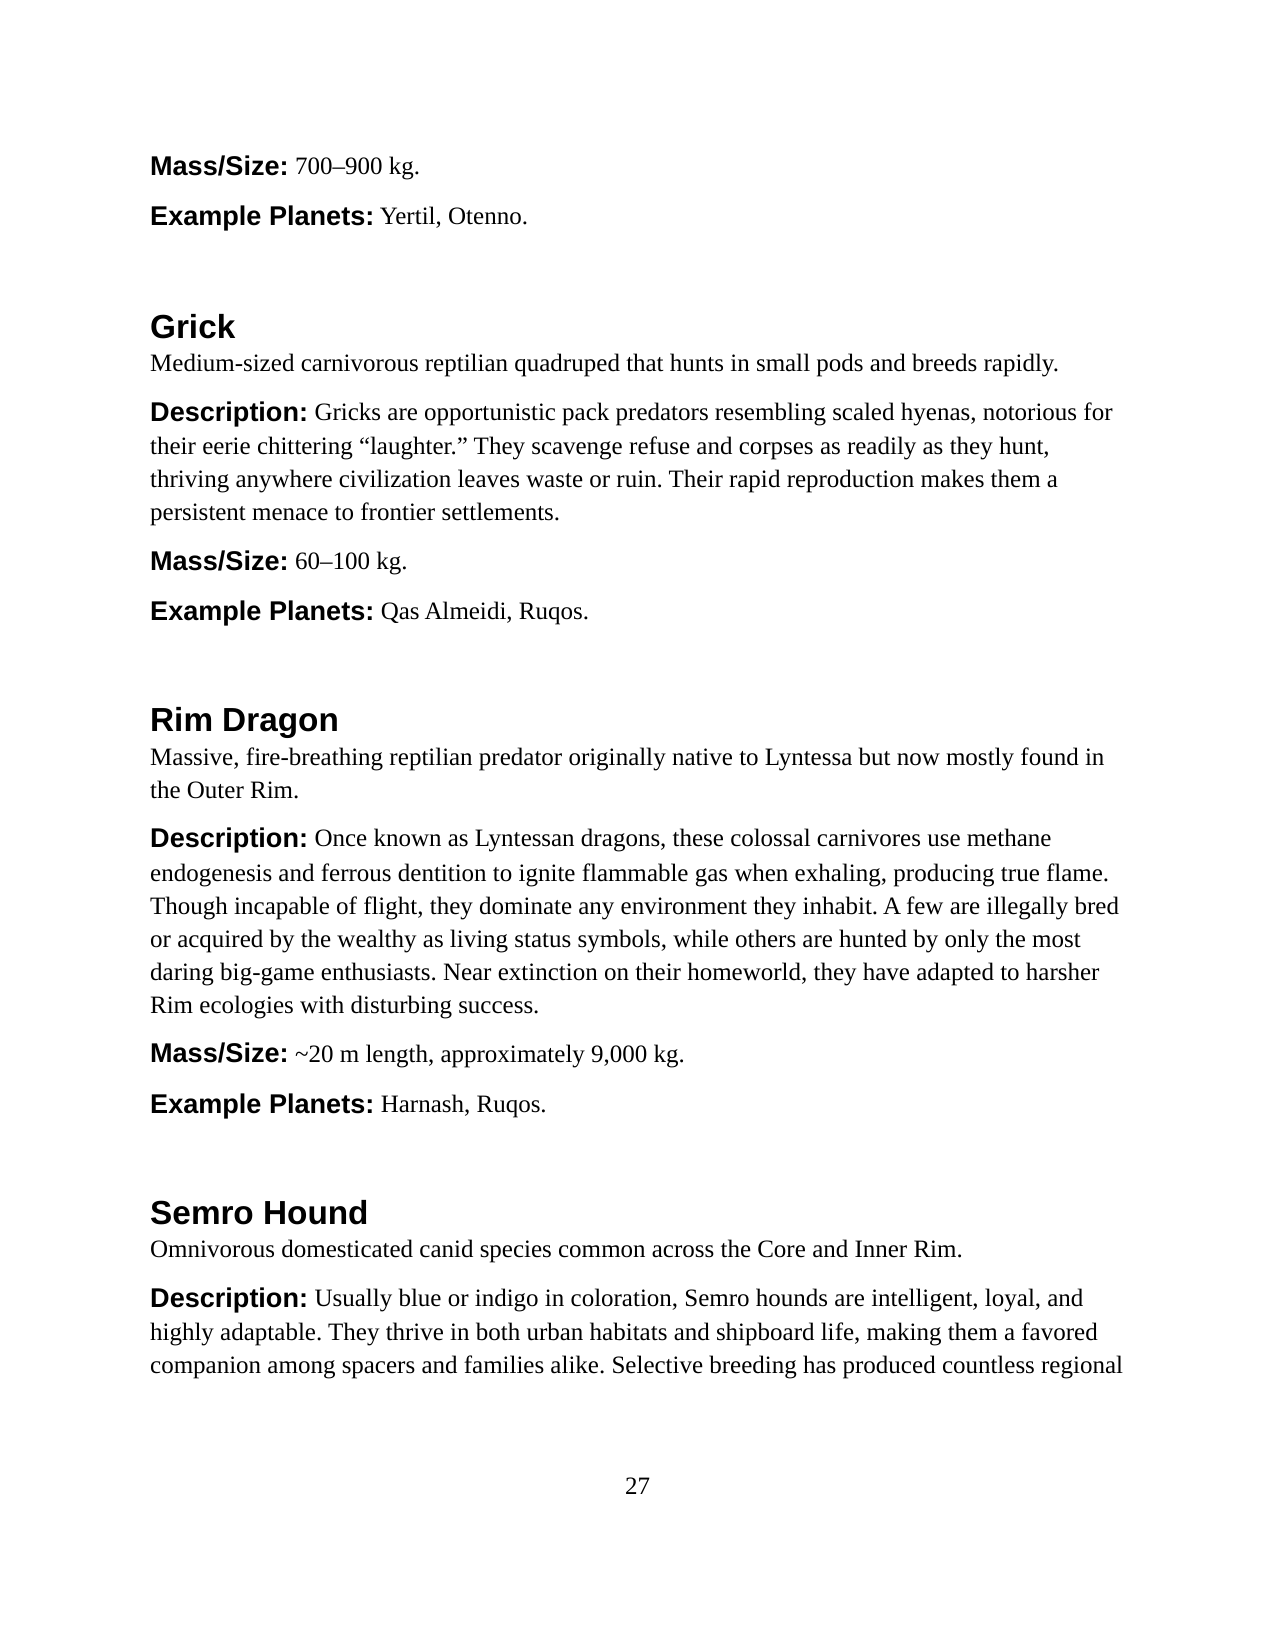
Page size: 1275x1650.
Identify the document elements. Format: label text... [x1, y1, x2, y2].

text Omnivorous domesticated canid species common across the Core and Inner Rim. [150, 1234, 1125, 1263]
subtitle Mass/Size: [150, 1037, 289, 1069]
text Harnash, Ruqos. [374, 1088, 1125, 1119]
subtitle Description: [150, 396, 308, 427]
text Massive, fire-breathing reptilian predator originally native to Lyntessa but now mostly found in the Outer Rim. [150, 742, 1125, 803]
subtitle Mass/Size: [150, 150, 289, 181]
text Once known as Lyntessan dragons, these colossal carnivores use methane endogenesis and ferrous dentition to ignite flammable gas when exhaling, producing true flame. Though incapable of flight, they dominate any environment they inhabit. A few are illegally bred or acquired by the wealthy as living status symbols, while others are hunted by only the most daring big-game enthusiasts. Near extinction on their homeworld, they have adapted to harsher Rim ecologies with disturbing success. [150, 822, 1125, 1019]
subtitle Grick [150, 307, 1125, 345]
subtitle Semro Hound [150, 1193, 1125, 1231]
text 60–100 kg. [289, 545, 1125, 576]
text 700–900 kg. [289, 150, 1125, 181]
text Medium-sized carnivorous reptilian quadruped that hunts in small pods and breeds rapidly. [150, 348, 1125, 377]
text Gricks are opportunistic pack predators resembling scaled hyenas, notorious for their eerie chittering “laughter.” They scavenge refuse and corpses as readily as they hunt, thriving anywhere civilization leaves waste or ruin. Their rapid reproduction makes them a persistent menace to frontier settlements. [150, 396, 1125, 526]
text Yertil, Otenno. [374, 200, 1125, 231]
text Qas Almeidi, Ruqos. [374, 595, 1125, 626]
subtitle Example Planets: [150, 200, 374, 231]
text Usually blue or indigo in coloration, Semro hounds are intelligent, loyal, and highly adaptable. They thrive in both urban habitats and shipboard life, making them a favored companion among spacers and families alike. Selective breeding has produced countless regional [150, 1282, 1125, 1379]
subtitle Mass/Size: [150, 545, 289, 576]
subtitle Example Planets: [150, 595, 374, 626]
subtitle Description: [150, 822, 308, 853]
subtitle Description: [150, 1282, 308, 1313]
subtitle Rim Dragon [150, 700, 1125, 739]
subtitle Example Planets: [150, 1088, 374, 1119]
text ~20 m length, approximately 9,000 kg. [289, 1037, 1125, 1069]
